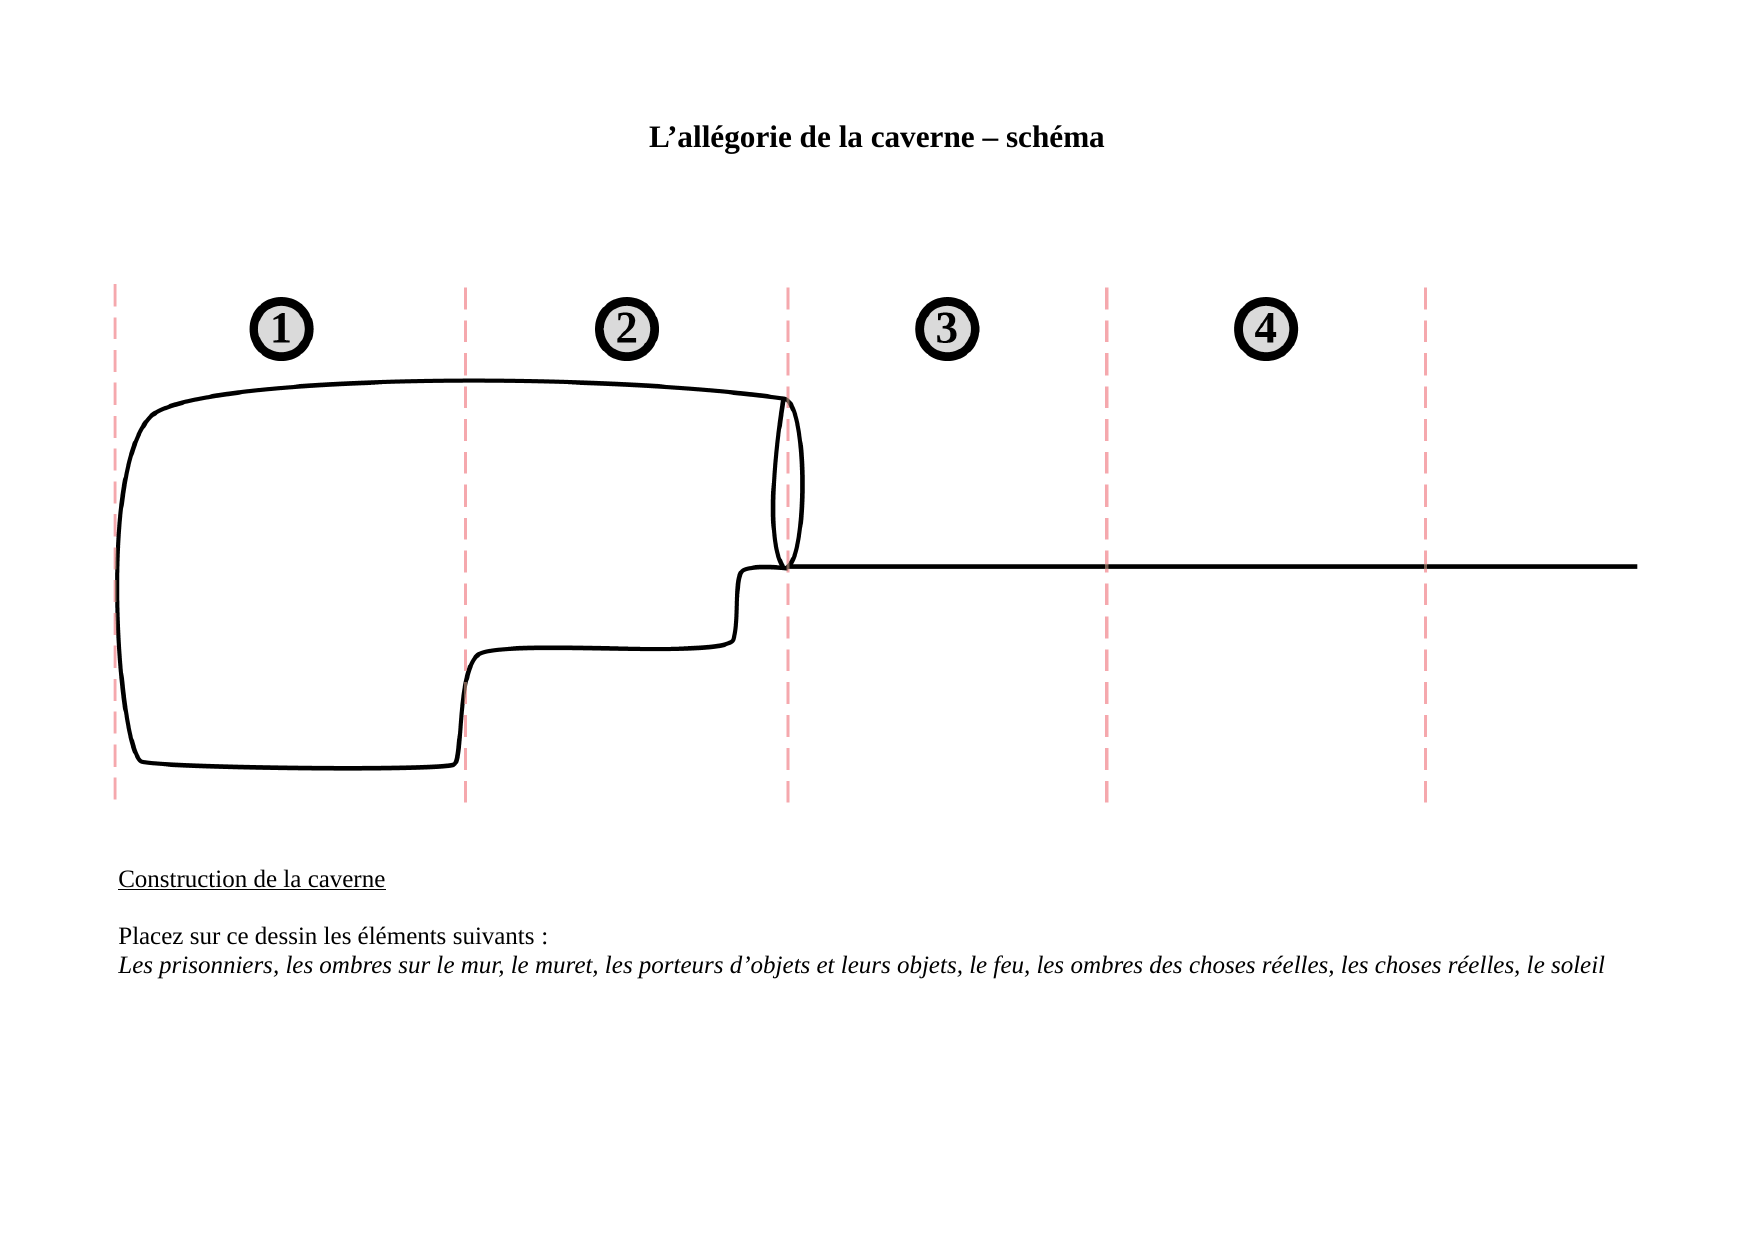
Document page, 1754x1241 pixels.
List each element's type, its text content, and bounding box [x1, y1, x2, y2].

text Placez sur ce dessin les éléments suivants : [118, 921, 1636, 950]
picture [113, 284, 1638, 807]
text Construction de la caverne [118, 864, 1636, 892]
text Les prisonniers, les ombres sur le mur, le muret, les porteurs d’objets et leurs objets, le feu, les ombres des choses réelles, les choses réelles, le soleil [118, 950, 1636, 979]
text L’allégorie de la caverne – schéma [118, 118, 1636, 154]
